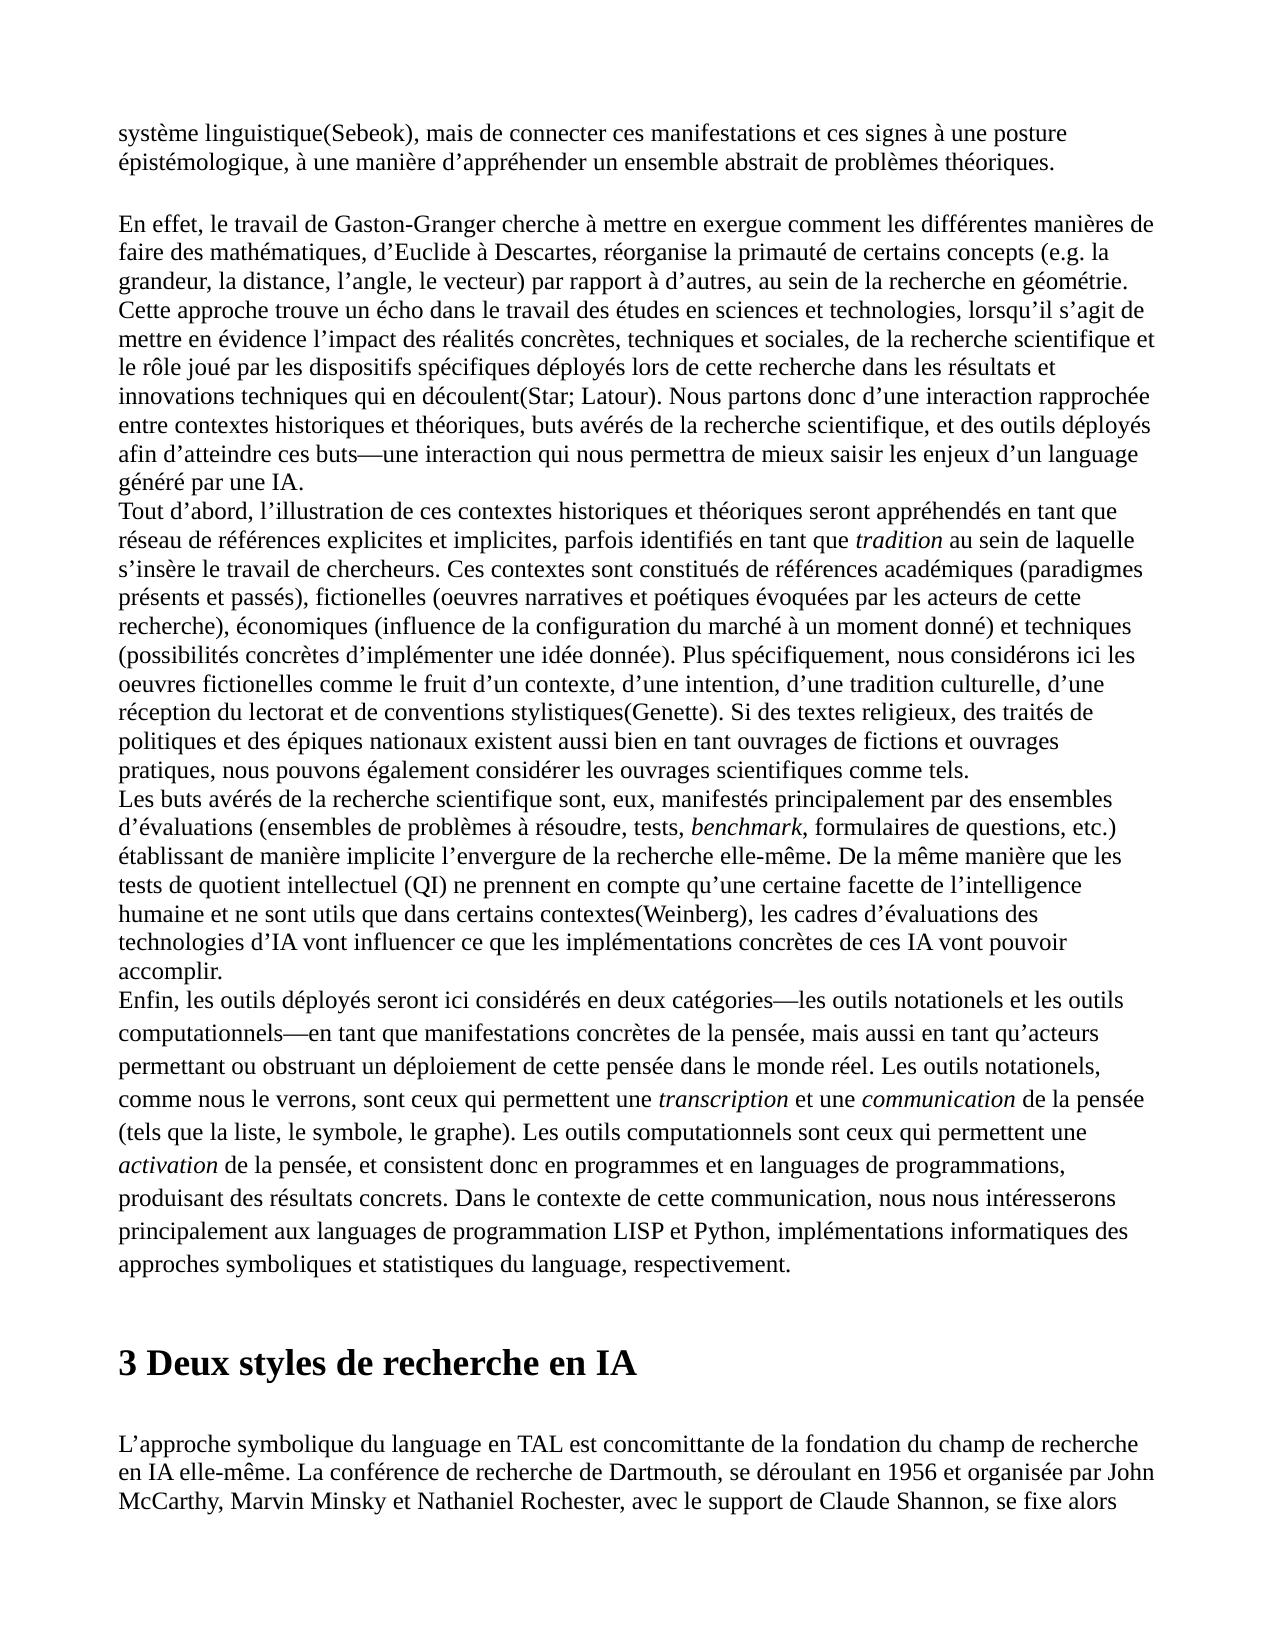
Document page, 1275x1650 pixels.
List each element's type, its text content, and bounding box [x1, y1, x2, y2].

text Les buts avérés de la recherche scientifique sont, eux, manifestés principalement par des ensembles d’évaluations (ensembles de problèmes à résoudre, tests, benchmark, formulaires de questions, etc.) établissant de manière implicite l’envergure de la recherche elle-même. De la même manière que les tests de quotient intellectuel (QI) ne prennent en compte qu’une certaine facette de l’intelligence humaine et ne sont utils que dans certains contextes(Weinberg), les cadres d’évaluations des technologies d’IA vont influencer ce que les implémentations concrètes de ces IA vont pouvoir accomplir. [118, 784, 1157, 985]
text L’approche symbolique du language en TAL est concomittante de la fondation du champ de recherche en IA elle-même. La conférence de recherche de Dartmouth, se déroulant en 1956 et organisée par John McCarthy, Marvin Minsky et Nathaniel Rochester, avec le support de Claude Shannon, se fixe alors [118, 1429, 1157, 1515]
text Tout d’abord, l’illustration de ces contextes historiques et théoriques seront appréhendés en tant que réseau de références explicites et implicites, parfois identifiés en tant que tradition au sein de laquelle s’insère le travail de chercheurs. Ces contextes sont constitués de références académiques (paradigmes présents et passés), fictionelles (oeuvres narratives et poétiques évoquées par les acteurs de cette recherche), économiques (influence de la configuration du marché à un moment donné) et techniques (possibilités concrètes d’implémenter une idée donnée). Plus spécifiquement, nous considérons ici les oeuvres fictionelles comme le fruit d’un contexte, d’une intention, d’une tradition culturelle, d’une réception du lectorat et de conventions stylistiques(Genette). Si des textes religieux, des traités de politiques et des épiques nationaux existent aussi bien en tant ouvrages de fictions et ouvrages pratiques, nous pouvons également considérer les ouvrages scientifiques comme tels. [118, 496, 1157, 784]
text système linguistique(Sebeok), mais de connecter ces manifestations et ces signes à une posture épistémologique, à une manière d’appréhender un ensemble abstrait de problèmes théoriques. [118, 118, 1157, 176]
text En effet, le travail de Gaston-Granger cherche à mettre en exergue comment les différentes manières de faire des mathématiques, d’Euclide à Descartes, réorganise la primauté de certains concepts (e.g. la grandeur, la distance, l’angle, le vecteur) par rapport à d’autres, au sein de la recherche en géométrie. Cette approche trouve un écho dans le travail des études en sciences et technologies, lorsqu’il s’agit de mettre en évidence l’impact des réalités concrètes, techniques et sociales, de la recherche scientifique et le rôle joué par les dispositifs spécifiques déployés lors de cette recherche dans les résultats et innovations techniques qui en découlent(Star; Latour). Nous partons donc d’une interaction rapprochée entre contextes historiques et théoriques, buts avérés de la recherche scientifique, et des outils déployés afin d’atteindre ces buts—une interaction qui nous permettra de mieux saisir les enjeux d’un language généré par une IA. [118, 209, 1157, 496]
text Enfin, les outils déployés seront ici considérés en deux catégories—les outils notationels et les outils computationnels—en tant que manifestations concrètes de la pensée, mais aussi en tant qu’acteurs permettant ou obstruant un déploiement de cette pensée dans le monde réel. Les outils notationels, comme nous le verrons, sont ceux qui permettent une transcription et une communication de la pensée (tels que la liste, le symbole, le graphe). Les outils computationnels sont ceux qui permettent une activation de la pensée, et consistent donc en programmes et en languages de programmations, produisant des résultats concrets. Dans le contexte de cette communication, nous nous intéresserons principalement aux languages de programmation LISP et Python, implémentations informatiques des approches symboliques et statistiques du language, respectivement. [118, 985, 1157, 1278]
subtitle 3 Deux styles de recherche en IA [118, 1340, 1157, 1383]
